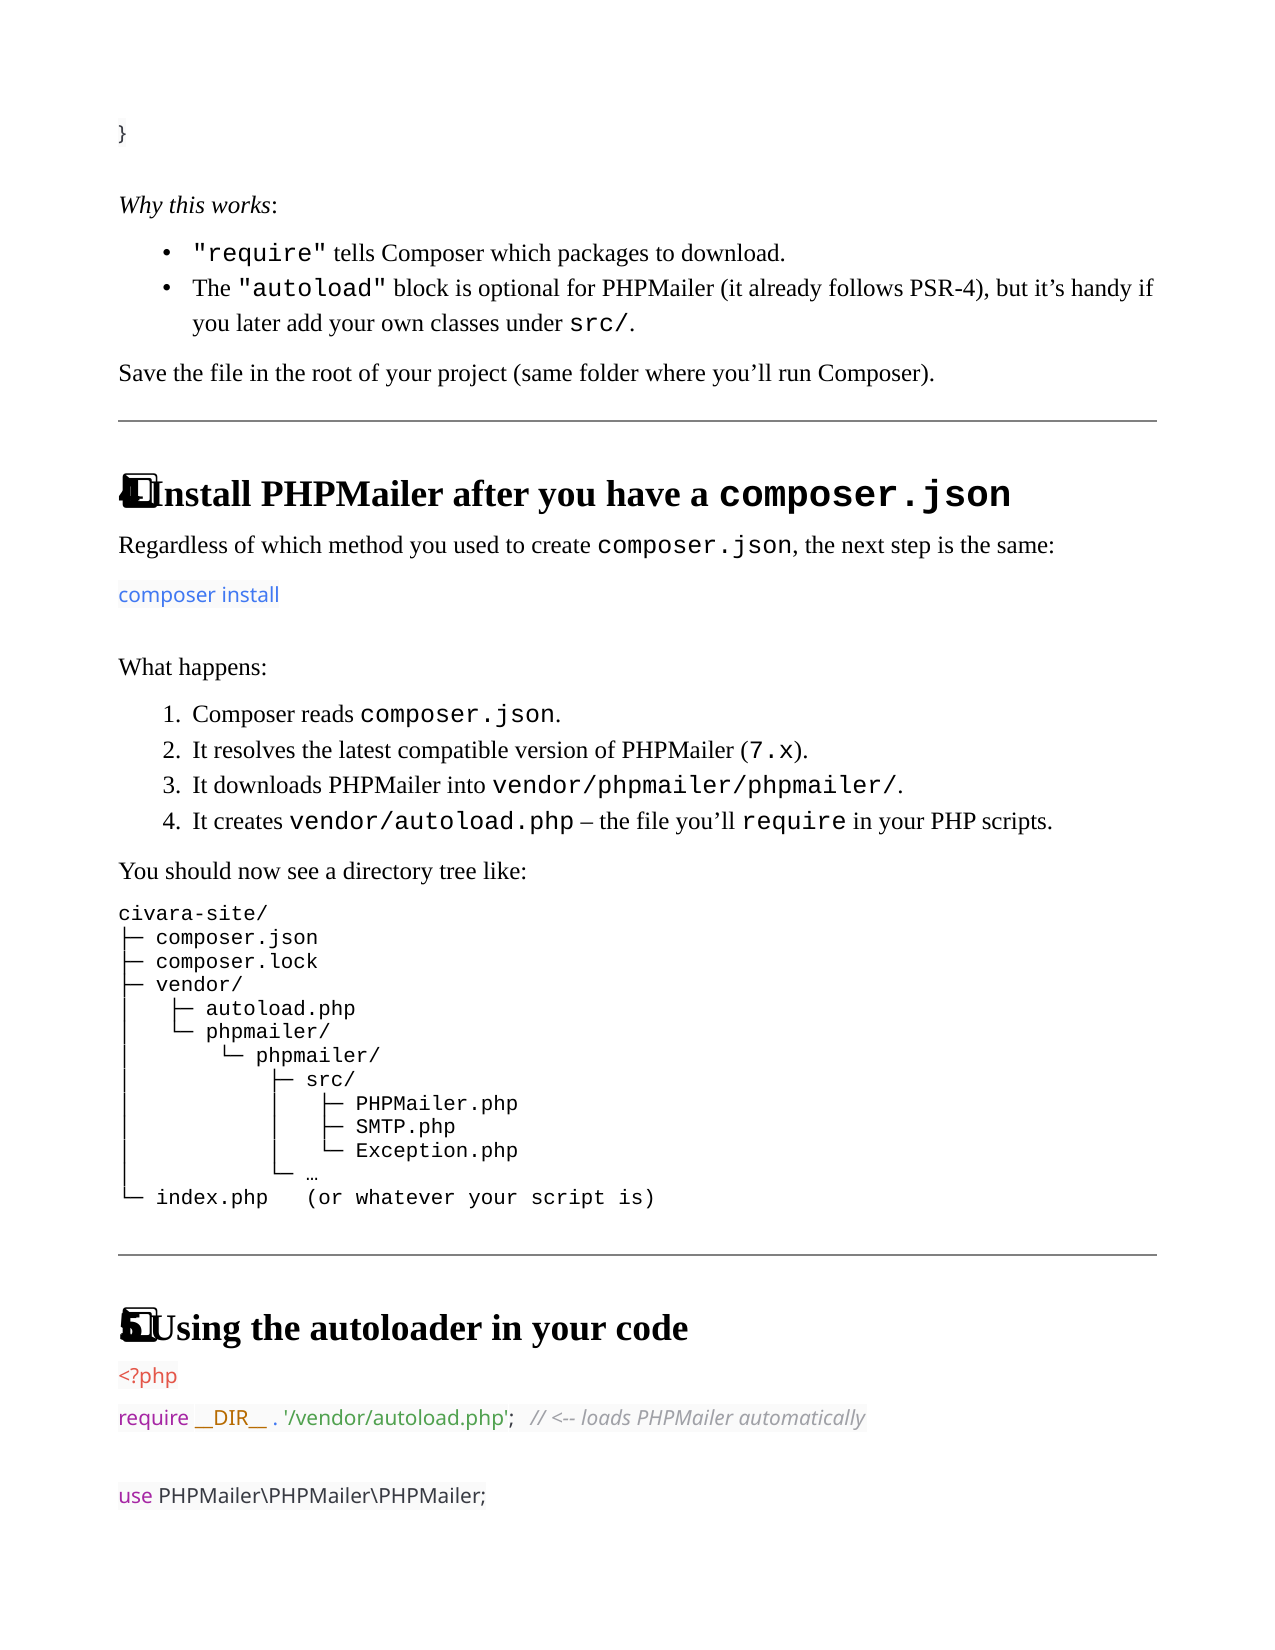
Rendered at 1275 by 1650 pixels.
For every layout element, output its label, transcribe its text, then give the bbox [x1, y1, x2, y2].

text Regardless of which method you used to create composer.json, the next step is the same: [118, 530, 1157, 561]
text Save the file in the root of your project (same folder where you’ll run Composer). [118, 358, 1157, 387]
text use PHPMailer\PHPMailer\PHPMailer; [118, 1482, 1157, 1510]
text You should now see a directory tree like: [118, 856, 1157, 884]
text │ ├─ autoload.php [175, 998, 1157, 1022]
text What happens: [118, 652, 1157, 681]
text } [118, 118, 1157, 147]
text │ │ └─ Exception.php [275, 1140, 1157, 1163]
list It creates vendor/autoload.php – the file you’ll require in your PHP scripts. [162, 806, 1157, 837]
text │ └─ … [118, 1163, 1157, 1187]
subtitle 4️⃣ Install PHPMailer after you have a composer.json [118, 471, 1157, 517]
subtitle 5️⃣ Using the autoloader in your code [118, 1305, 1157, 1348]
text require __DIR__ . '/vendor/autoload.php'; // <-- loads PHPMailer automatically [118, 1403, 1157, 1432]
text │ └─ phpmailer/ [118, 1022, 1157, 1045]
text Why this works: [118, 190, 1157, 219]
text ├─ composer.lock [125, 951, 1157, 974]
text │ │ ├─ PHPMailer.php [118, 1092, 1157, 1116]
text │ │ ├─ SMTP.php [118, 1116, 1157, 1140]
text ├─ composer.json [118, 927, 1157, 951]
text │ ├─ autoload.php [125, 998, 174, 1022]
list The "autoload" block is optional for PHPMailer (it already follows PSR‑4), but it’s handy if you later add your own classes under src/. [162, 273, 1157, 339]
text ├─ vendor/ [118, 974, 1157, 998]
list Composer reads composer.json. [162, 699, 1157, 730]
text <?php [118, 1361, 1157, 1389]
text civara-site/ [118, 903, 1157, 927]
list It resolves the latest compatible version of PHPMailer (7.x). [162, 735, 1157, 766]
text │ ├─ src/ [275, 1069, 1157, 1092]
list It downloads PHPMailer into vendor/phpmailer/phpmailer/. [162, 770, 1157, 801]
text │ │ └─ Exception.php [125, 1140, 274, 1163]
text └─ index.php (or whatever your script is) [118, 1187, 1157, 1211]
list "require" tells Composer which packages to download. [162, 238, 1157, 269]
text │ ├─ src/ [125, 1069, 274, 1092]
text composer install [118, 580, 1157, 608]
text │ └─ phpmailer/ [118, 1045, 1157, 1069]
